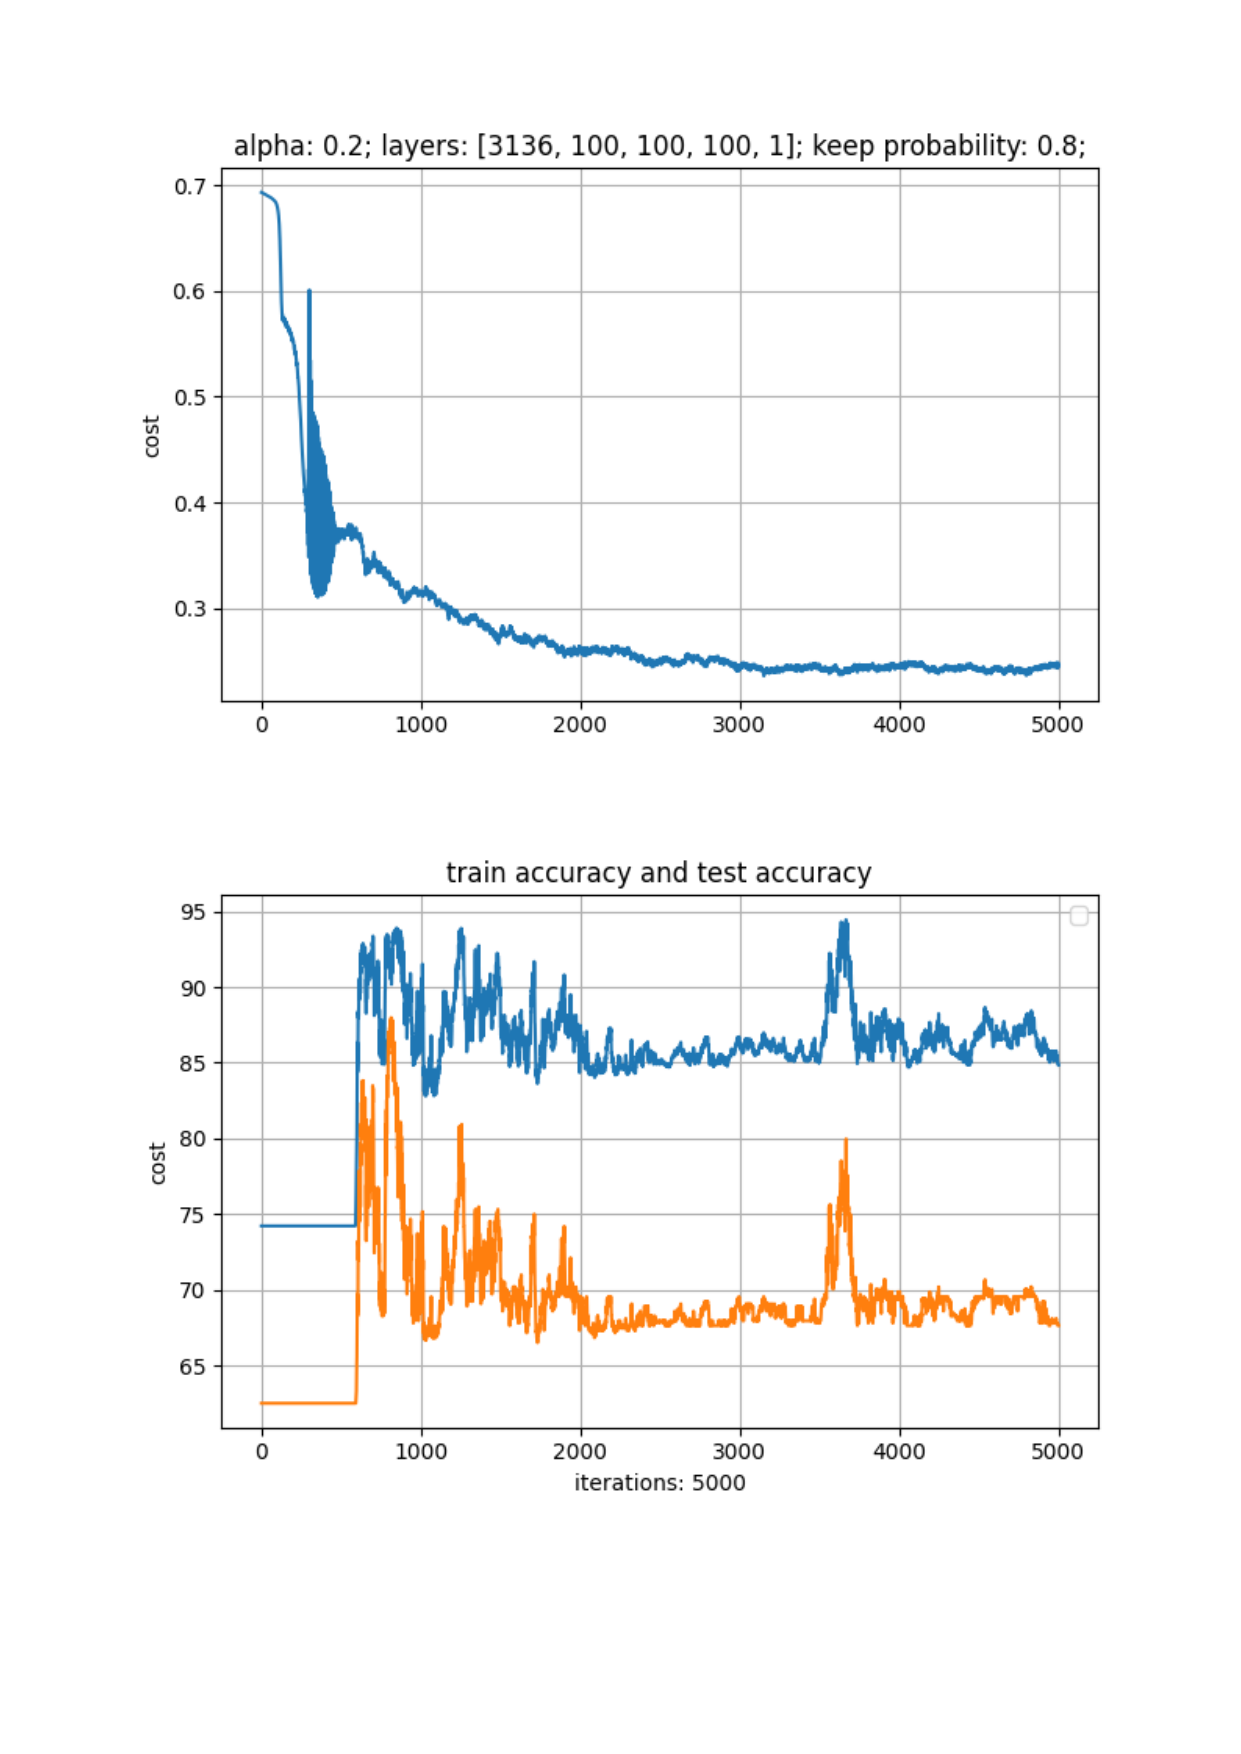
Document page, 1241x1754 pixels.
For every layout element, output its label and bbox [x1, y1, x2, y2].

picture [126, 118, 1114, 1511]
